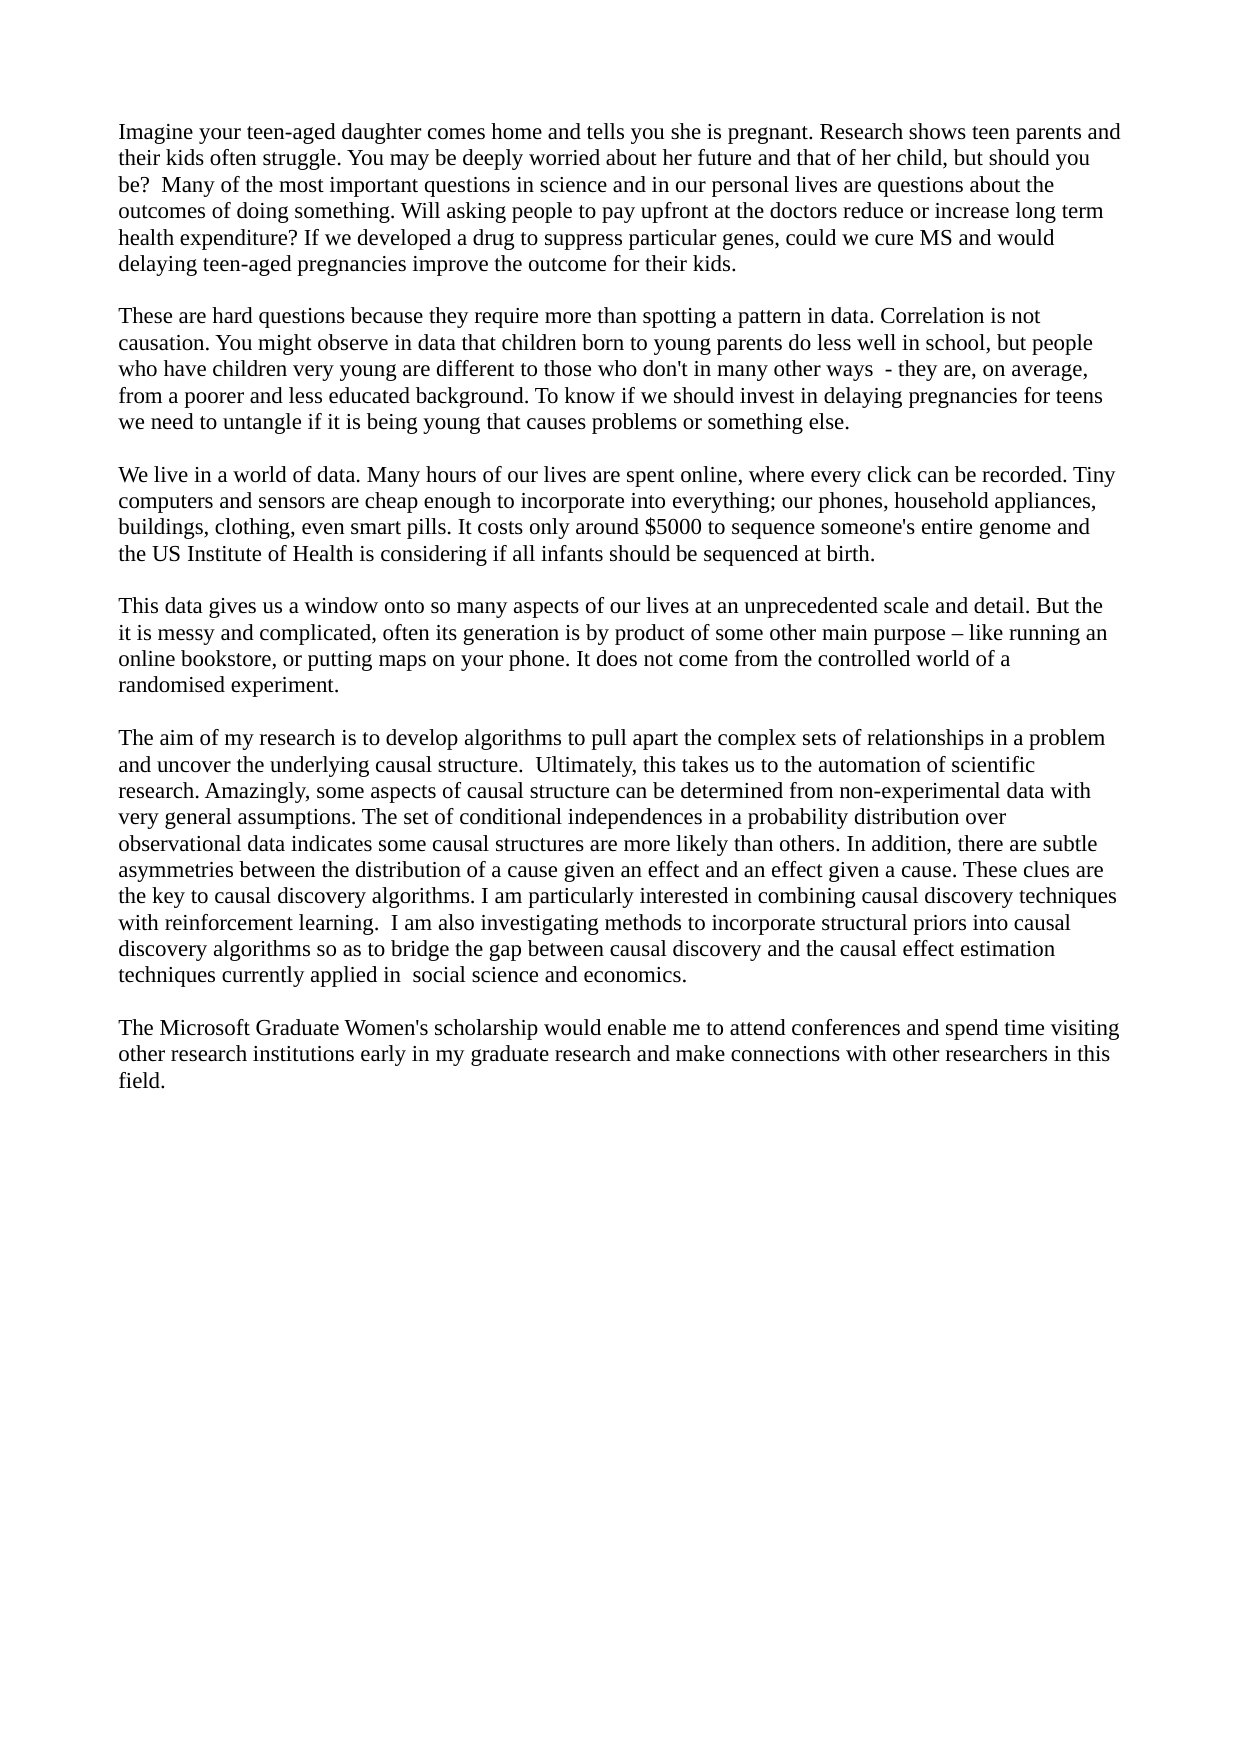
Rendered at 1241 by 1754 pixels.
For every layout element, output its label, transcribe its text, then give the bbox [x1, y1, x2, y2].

text The Microsoft Graduate Women's scholarship would enable me to attend conferences and spend time visiting other research institutions early in my graduate research and make connections with other researchers in this field. [118, 1014, 1122, 1093]
text Imagine your teen-aged daughter comes home and tells you she is pregnant. Research shows teen parents and their kids often struggle. You may be deeply worried about her future and that of her child, but should you be? Many of the most important questions in science and in our personal lives are questions about the outcomes of doing something. Will asking people to pay upfront at the doctors reduce or increase long term health expenditure? If we developed a drug to suppress particular genes, could we cure MS and would delaying teen-aged pregnancies improve the outcome for their kids. [118, 118, 1122, 276]
text These are hard questions because they require more than spotting a pattern in data. Correlation is not causation. You might observe in data that children born to young parents do less well in school, but people who have children very young are different to those who don't in many other ways - they are, on average, from a poorer and less educated background. To know if we should invest in delaying pregnancies for teens we need to untangle if it is being young that causes problems or something else. [118, 303, 1122, 434]
text The aim of my research is to develop algorithms to pull apart the complex sets of relationships in a problem and uncover the underlying causal structure. Ultimately, this takes us to the automation of scientific research. Amazingly, some aspects of causal structure can be determined from non-experimental data with very general assumptions. The set of conditional independences in a probability distribution over observational data indicates some causal structures are more likely than others. In addition, there are subtle asymmetries between the distribution of a cause given an effect and an effect given a cause. These clues are the key to causal discovery algorithms. I am particularly interested in combining causal discovery techniques with reinforcement learning. I am also investigating methods to incorporate structural priors into causal discovery algorithms so as to bridge the gap between causal discovery and the causal effect estimation techniques currently applied in social science and economics. [118, 724, 1122, 988]
text This data gives us a window onto so many aspects of our lives at an unprecedented scale and detail. But the it is messy and complicated, often its generation is by product of some other main purpose – like running an online bookstore, or putting maps on your phone. It does not come from the controlled world of a randomised experiment. [118, 592, 1122, 698]
text We live in a world of data. Many hours of our lives are spent online, where every click can be recorded. Tiny computers and sensors are cheap enough to incorporate into everything; our phones, household appliances, buildings, clothing, even smart pills. It costs only around $5000 to sequence someone's entire genome and the US Institute of Health is considering if all infants should be sequenced at birth. [118, 461, 1122, 566]
